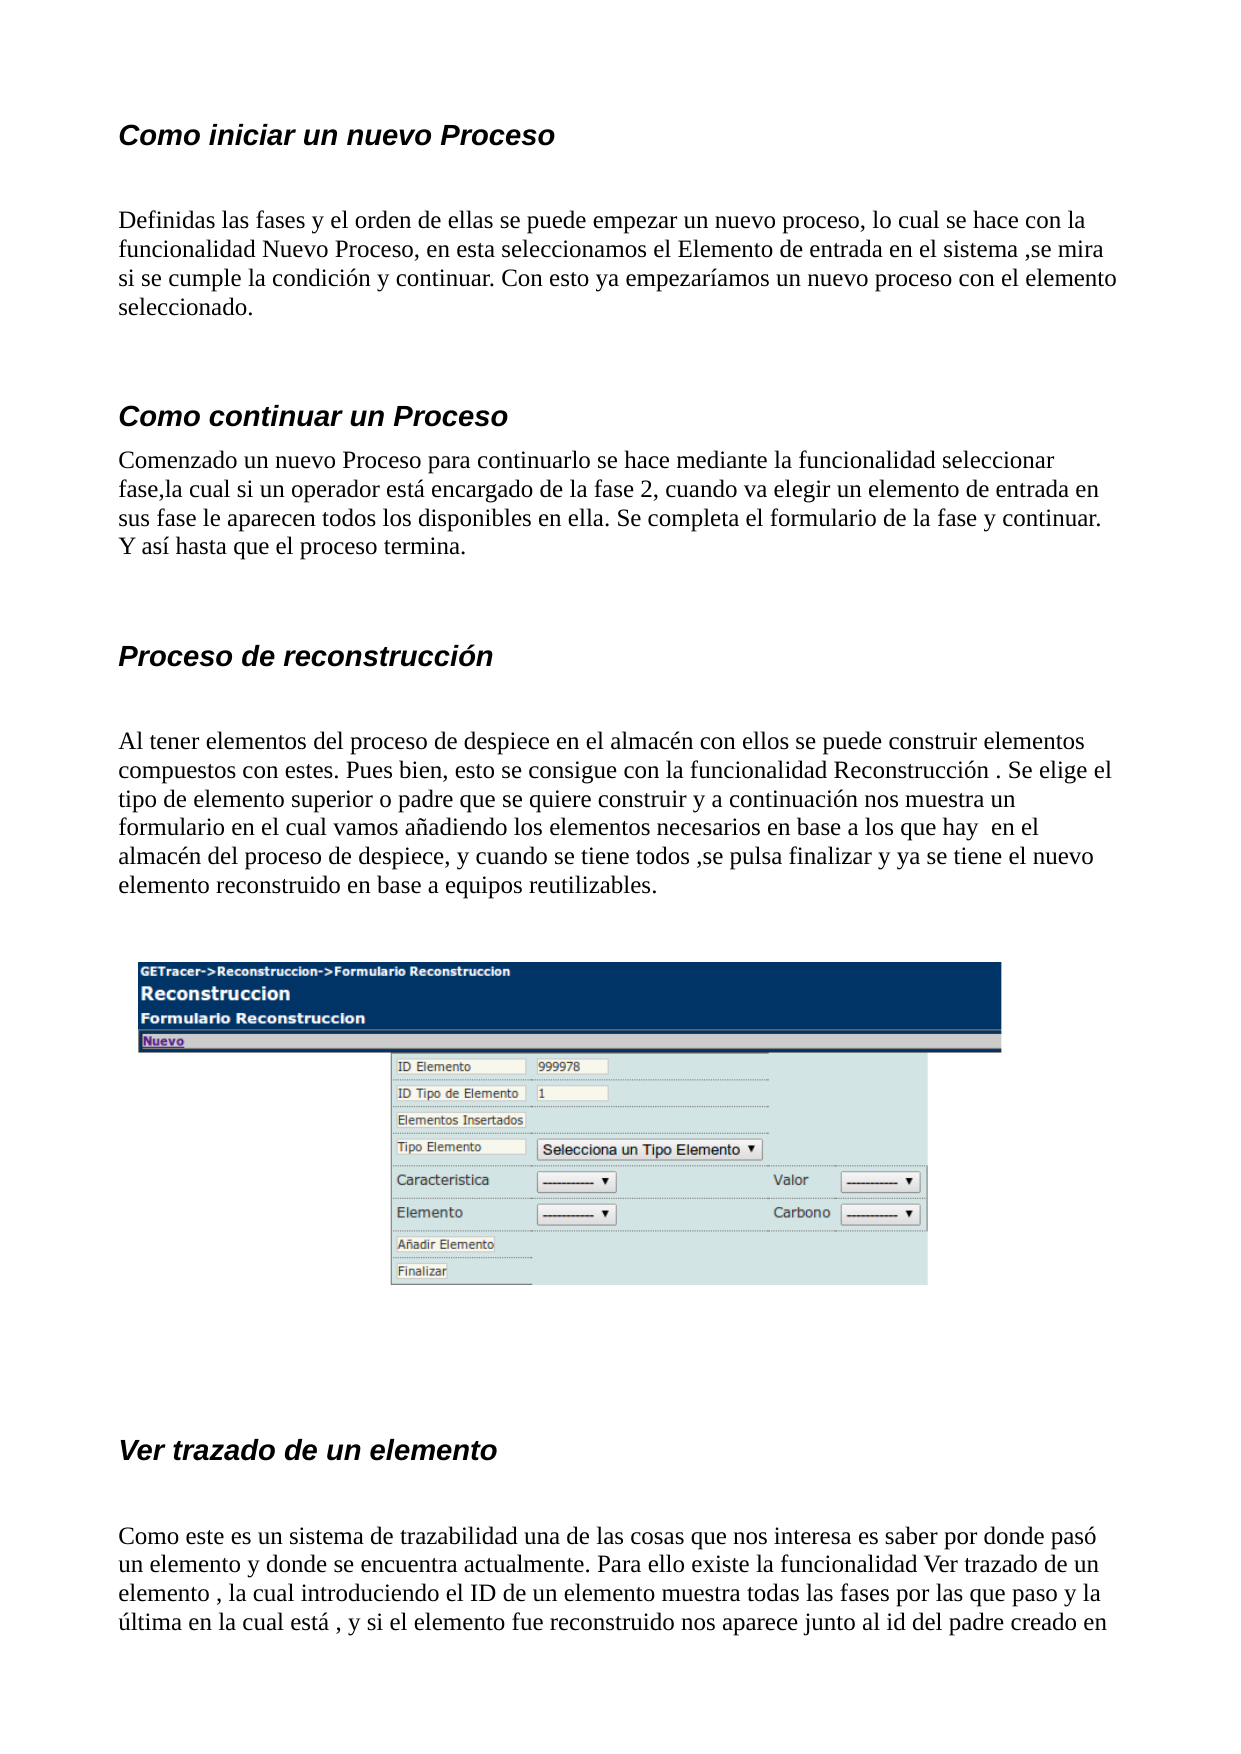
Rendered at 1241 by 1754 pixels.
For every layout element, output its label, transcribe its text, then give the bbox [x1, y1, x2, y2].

text Definidas las fases y el orden de ellas se puede empezar un nuevo proceso, lo cual se hace con la funcionalidad Nuevo Proceso, en esta seleccionamos el Elemento de entrada en el sistema ,se mira si se cumple la condición y continuar. Con esto ya empezaríamos un nuevo proceso con el elemento seleccionado. [118, 205, 1122, 320]
text Comenzado un nuevo Proceso para continuarlo se hace mediante la funcionalidad seleccionar fase,la cual si un operador está encargado de la fase 2, cuando va elegir un elemento de entrada en sus fase le aparecen todos los disponibles en ella. Se completa el formulario de la fase y continuar. Y así hasta que el proceso termina. [118, 445, 1122, 560]
text Como este es un sistema de trazabilidad una de las cosas que nos interesa es saber por donde pasó un elemento y donde se encuentra actualmente. Para ello existe la funcionalidad Ver trazado de un elemento , la cual introduciendo el ID de un elemento muestra todas las fases por las que paso y la última en la cual está , y si el elemento fue reconstruido nos aparece junto al id del padre creado en [118, 1521, 1122, 1636]
subtitle Proceso de reconstrucción [118, 639, 1122, 672]
picture [138, 962, 1002, 1285]
subtitle Ver trazado de un elemento [118, 1433, 1122, 1467]
text Al tener elementos del proceso de despiece en el almacén con ellos se puede construir elementos compuestos con estes. Pues bien, esto se consigue con la funcionalidad Reconstrucción . Se elige el tipo de elemento superior o padre que se quiere construir y a continuación nos muestra un formulario en el cual vamos añadiendo los elementos necesarios en base a los que hay en el almacén del proceso de despiece, y cuando se tiene todos ,se pulsa finalizar y ya se tiene el nuevo elemento reconstruido en base a equipos reutilizables. [118, 726, 1122, 899]
subtitle Como continuar un Proceso [118, 399, 1122, 433]
subtitle Como iniciar un nuevo Proceso [118, 118, 1122, 152]
